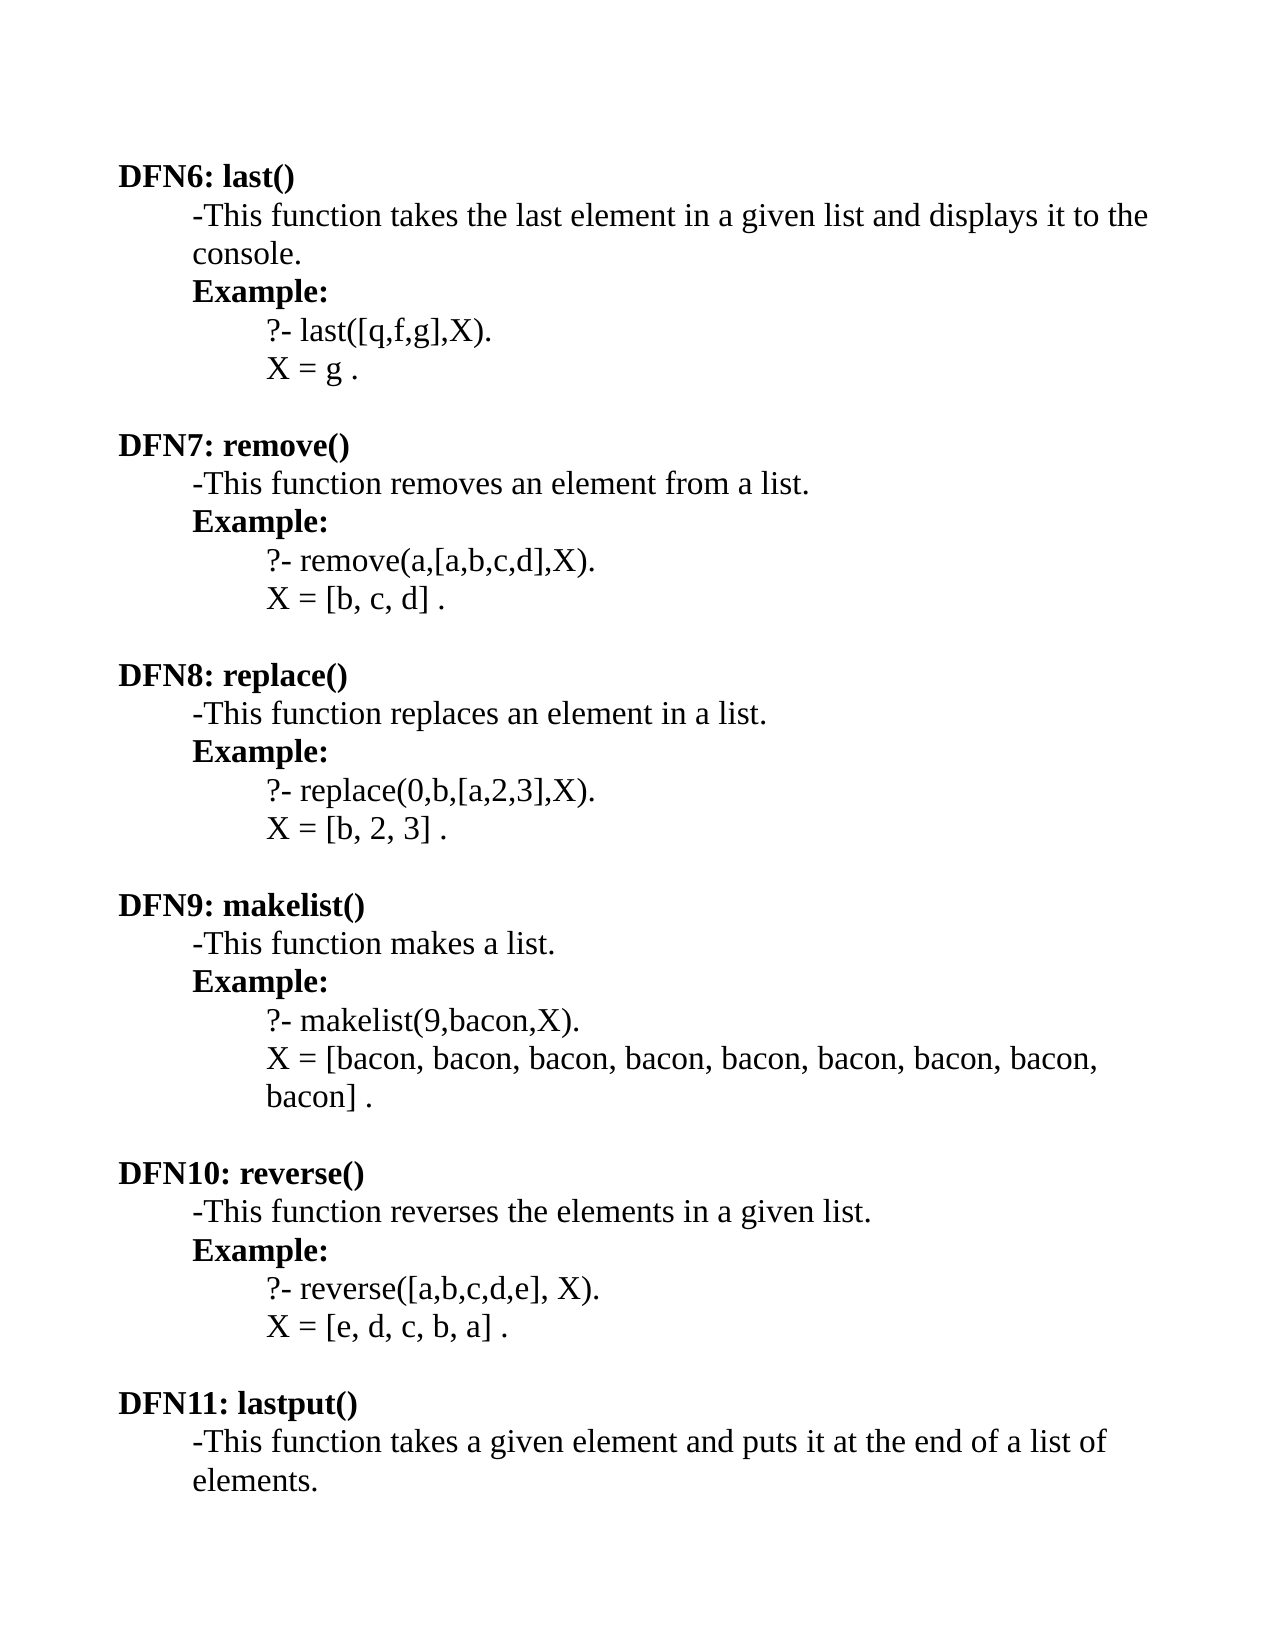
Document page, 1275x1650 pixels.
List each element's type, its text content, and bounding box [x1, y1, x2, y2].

text -This function removes an element from a list. [118, 463, 1157, 501]
text ?- reverse([a,b,c,d,e], X). [118, 1268, 1157, 1306]
text DFN10: reverse() [118, 1153, 1157, 1191]
text -This function reverses the elements in a given list. [118, 1191, 1157, 1230]
text X = g . [118, 348, 1157, 386]
text -This function replaces an element in a list. [118, 693, 1157, 731]
text Example: [118, 1230, 1157, 1268]
text DFN6: last() [118, 156, 1157, 195]
text X = [b, c, d] . [118, 578, 1157, 616]
text ?- replace(0,b,[a,2,3],X). [118, 770, 1157, 808]
text Example: [118, 731, 1157, 770]
text ?- remove(a,[a,b,c,d],X). [118, 540, 1157, 578]
text DFN8: replace() [118, 655, 1157, 693]
text X = [b, 2, 3] . [118, 808, 1157, 846]
text Example: [118, 271, 1157, 310]
text ?- last([q,f,g],X). [118, 310, 1157, 348]
text -This function makes a list. [118, 923, 1157, 961]
text DFN9: makelist() [118, 885, 1157, 923]
text -This function takes the last element in a given list and displays it to the console. [118, 195, 1157, 271]
text X = [bacon, bacon, bacon, bacon, bacon, bacon, bacon, bacon, bacon] . [118, 1038, 1157, 1115]
text -This function takes a given element and puts it at the end of a list of elements. [118, 1421, 1157, 1498]
text DFN7: remove() [118, 425, 1157, 463]
text DFN11: lastput() [118, 1383, 1157, 1421]
text ?- makelist(9,bacon,X). [118, 1000, 1157, 1038]
text Example: [118, 961, 1157, 1000]
text X = [e, d, c, b, a] . [118, 1306, 1157, 1345]
text Example: [118, 501, 1157, 540]
